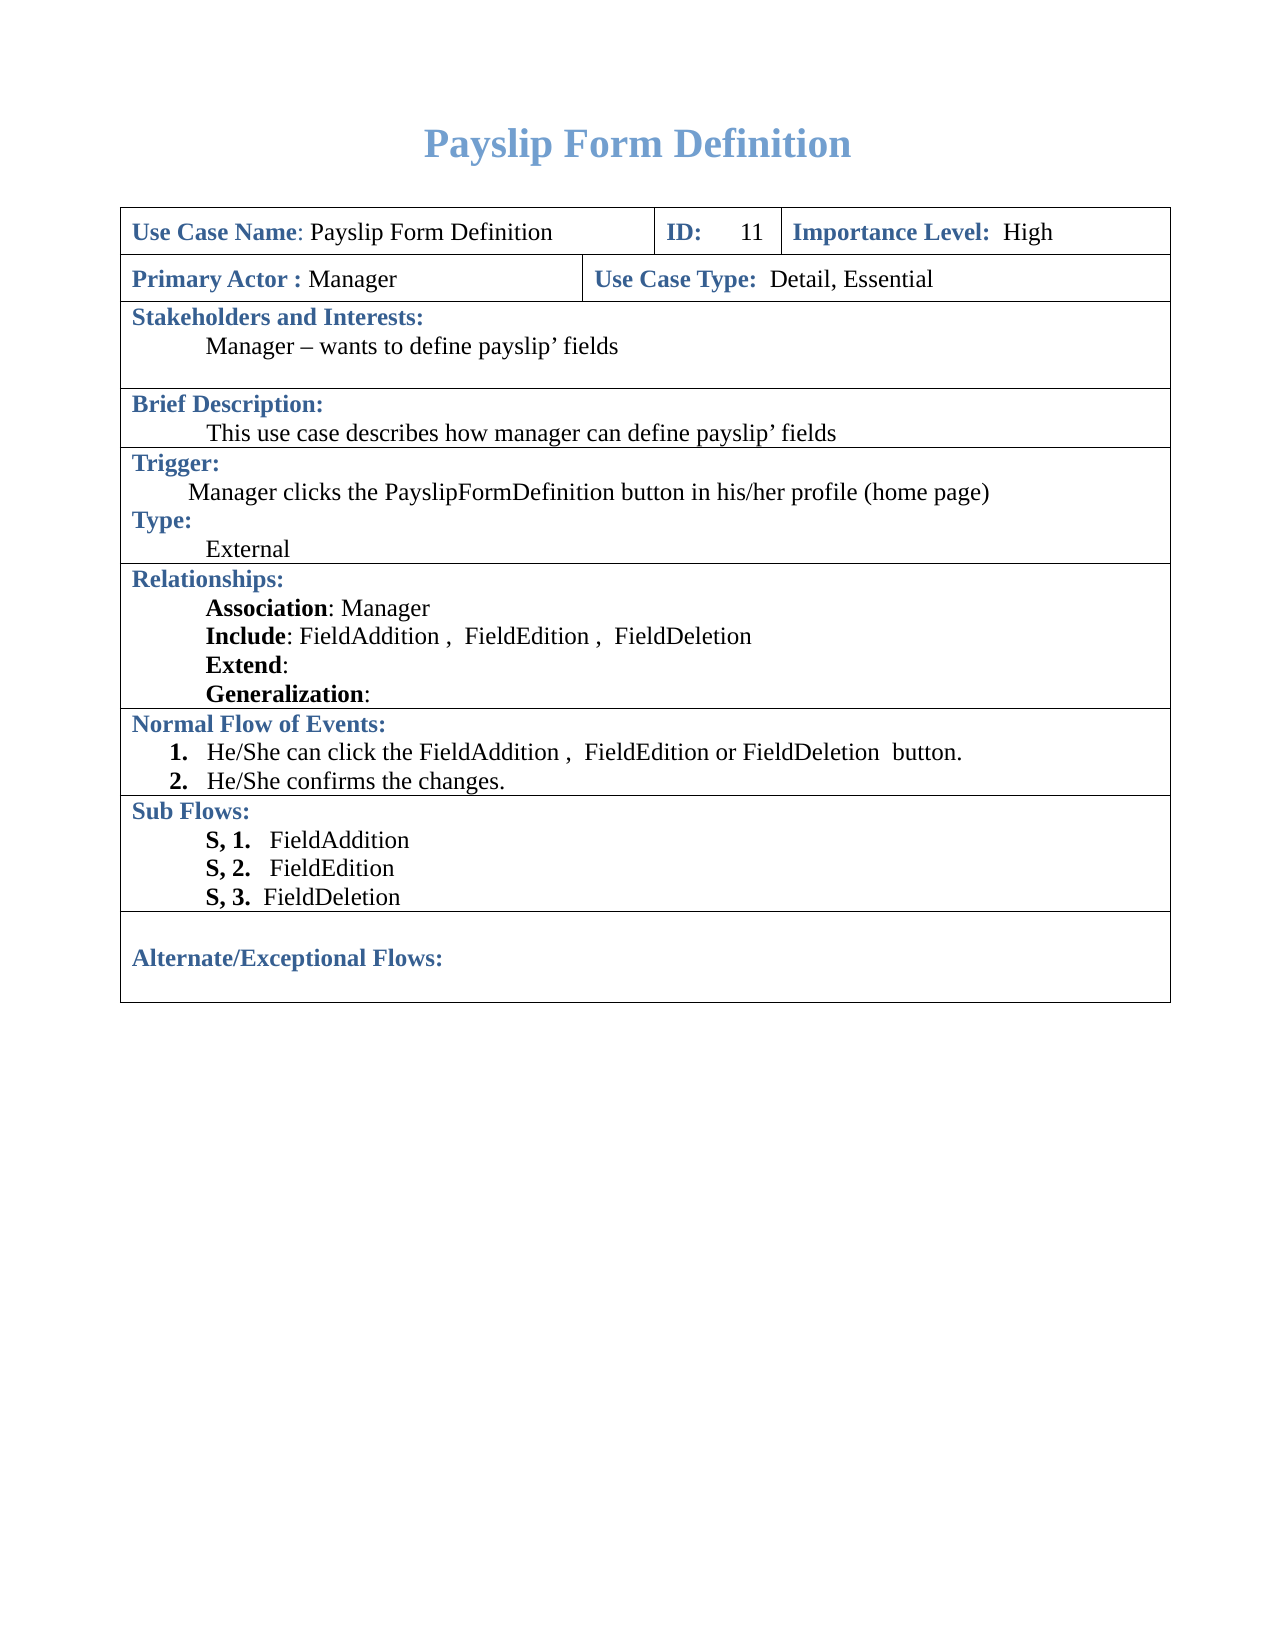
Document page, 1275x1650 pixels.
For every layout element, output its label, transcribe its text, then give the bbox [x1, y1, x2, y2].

table_header ID: 11 [655, 208, 781, 254]
table_header Use Case Name: Payslip Form Definition [121, 208, 654, 254]
table_cell Alternate/Exceptional Flows: [121, 912, 1170, 1002]
table_cell Normal Flow of Events: He/She can click the FieldAddition , FieldEdition or FieldDeletion button. He/She confirms the changes. [121, 709, 1170, 795]
table_header Importance Level: High [782, 208, 1170, 254]
title Payslip Form Definition [118, 118, 1157, 166]
table_cell Relationships: Association: Manager Include: FieldAddition , FieldEdition , FieldDeletion Extend: Generalization: [121, 564, 1170, 708]
table_cell Primary Actor : Manager [121, 255, 582, 301]
table_cell Sub Flows: S, 1. FieldAddition S, 2. FieldEdition S, 3. FieldDeletion [121, 796, 1170, 911]
table_cell Trigger: Manager clicks the PayslipFormDefinition button in his/her profile (home page) Type: External [121, 448, 1170, 563]
table_cell Brief Description: This use case describes how manager can define payslip’ fields [121, 389, 1170, 447]
table_cell Stakeholders and Interests: Manager – wants to define payslip’ fields [121, 302, 1170, 388]
table_cell Use Case Type: Detail, Essential [583, 255, 1170, 301]
